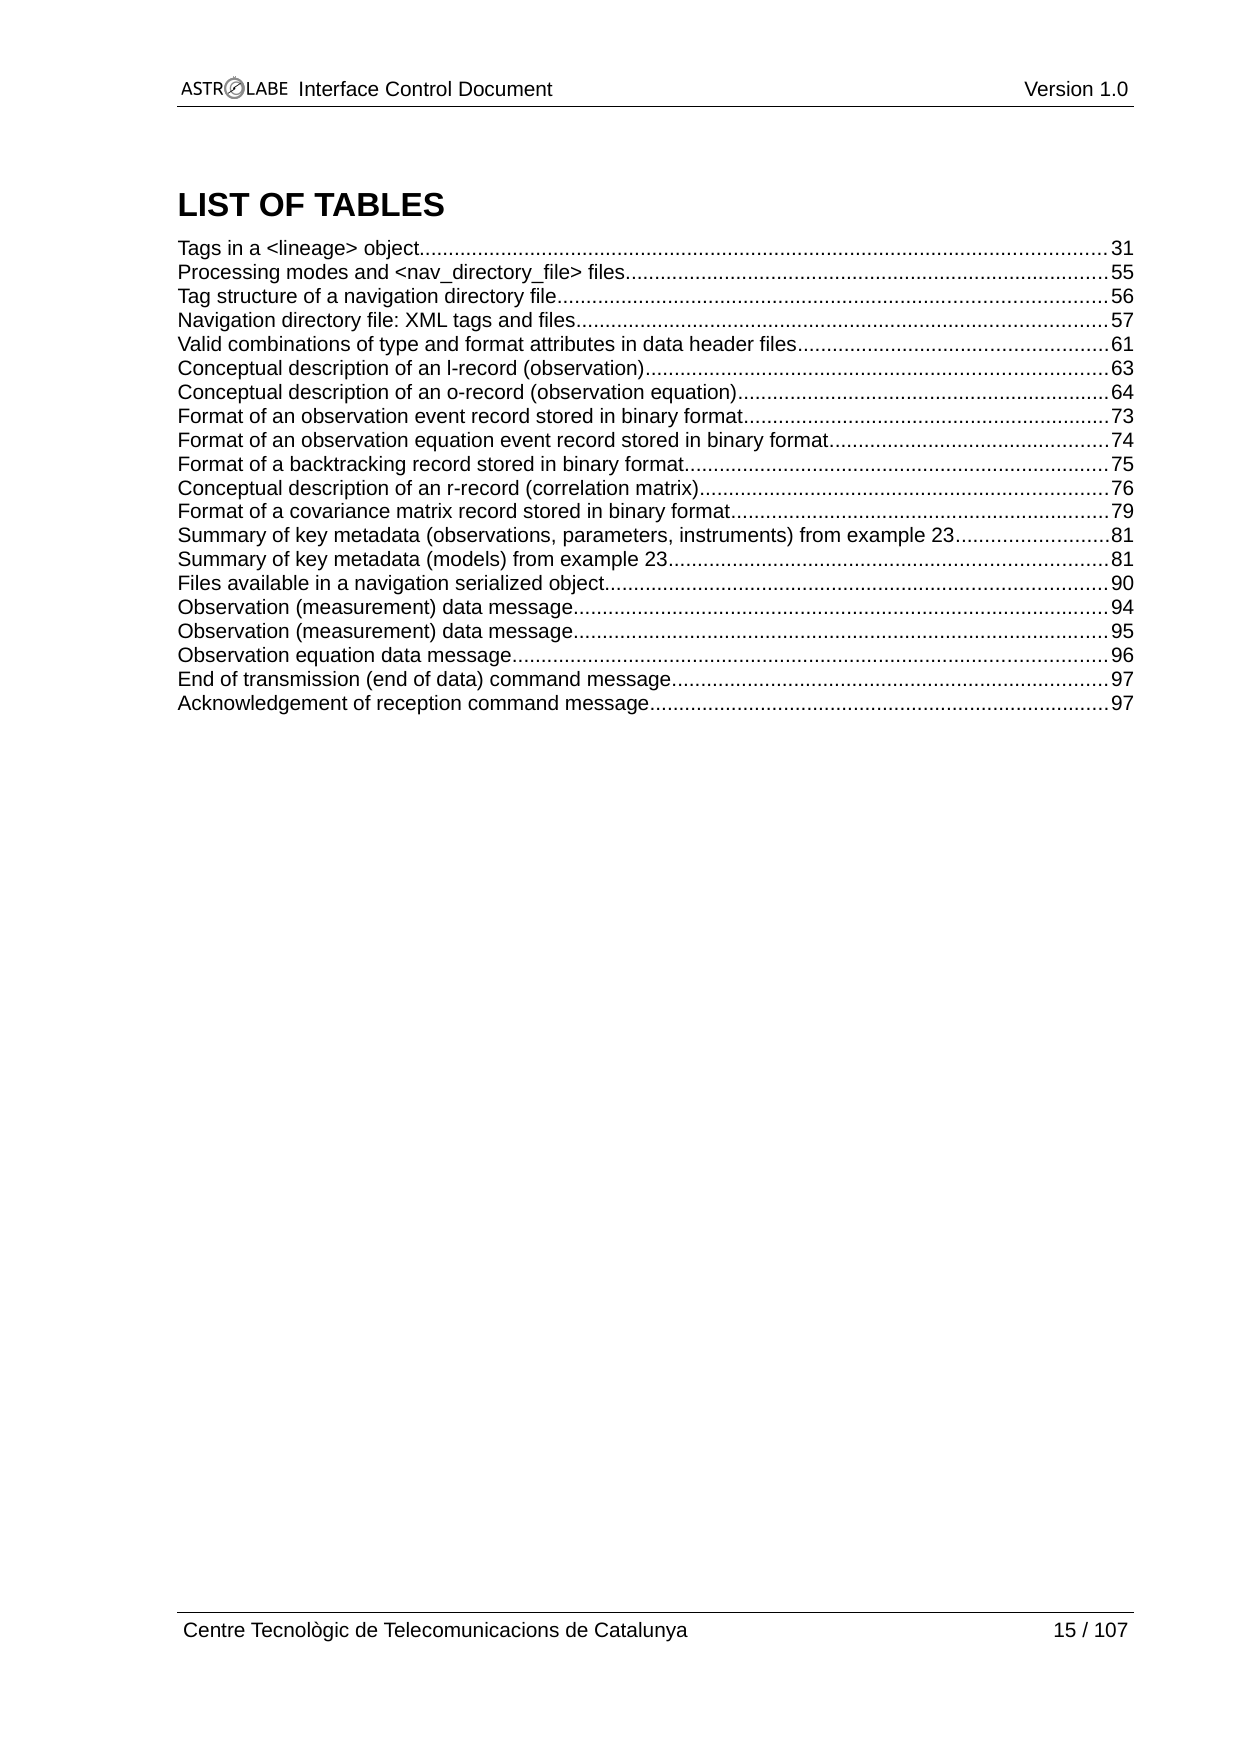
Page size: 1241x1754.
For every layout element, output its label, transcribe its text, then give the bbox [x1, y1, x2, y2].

text Format of an observation event record stored in binary format 73 [177, 403, 1134, 427]
text End of transmission (end of data) command message 97 [177, 667, 1134, 691]
text Observation (measurement) data message 94 [177, 595, 1134, 619]
text Acknowledgement of reception command message 97 [177, 691, 1134, 715]
text Observation equation data message 96 [177, 643, 1134, 667]
text Summary of key metadata (models) from example 23 81 [177, 547, 1134, 571]
text Valid combinations of type and format attributes in data header files 61 [177, 332, 1134, 356]
text Tags in a <lineage> object 31 [177, 236, 1134, 260]
text Tag structure of a navigation directory file 56 [177, 284, 1134, 308]
text Processing modes and <nav_directory_file> files 55 [177, 260, 1134, 284]
picture [181, 76, 288, 99]
subtitle LIST OF TABLES [177, 185, 1134, 223]
text Files available in a navigation serialized object 90 [177, 571, 1134, 595]
text Observation (measurement) data message 95 [177, 619, 1134, 643]
text Format of a backtracking record stored in binary format 75 [177, 451, 1134, 475]
text Conceptual description of an o-record (observation equation) 64 [177, 379, 1134, 403]
text Format of an observation equation event record stored in binary format 74 [177, 427, 1134, 451]
text Format of a covariance matrix record stored in binary format 79 [177, 499, 1134, 523]
text Conceptual description of an l-record (observation) 63 [177, 356, 1134, 379]
text Summary of key metadata (observations, parameters, instruments) from example 23 81 [177, 523, 1134, 547]
text Conceptual description of an r-record (correlation matrix) 76 [177, 475, 1134, 499]
text Navigation directory file: XML tags and files 57 [177, 308, 1134, 332]
